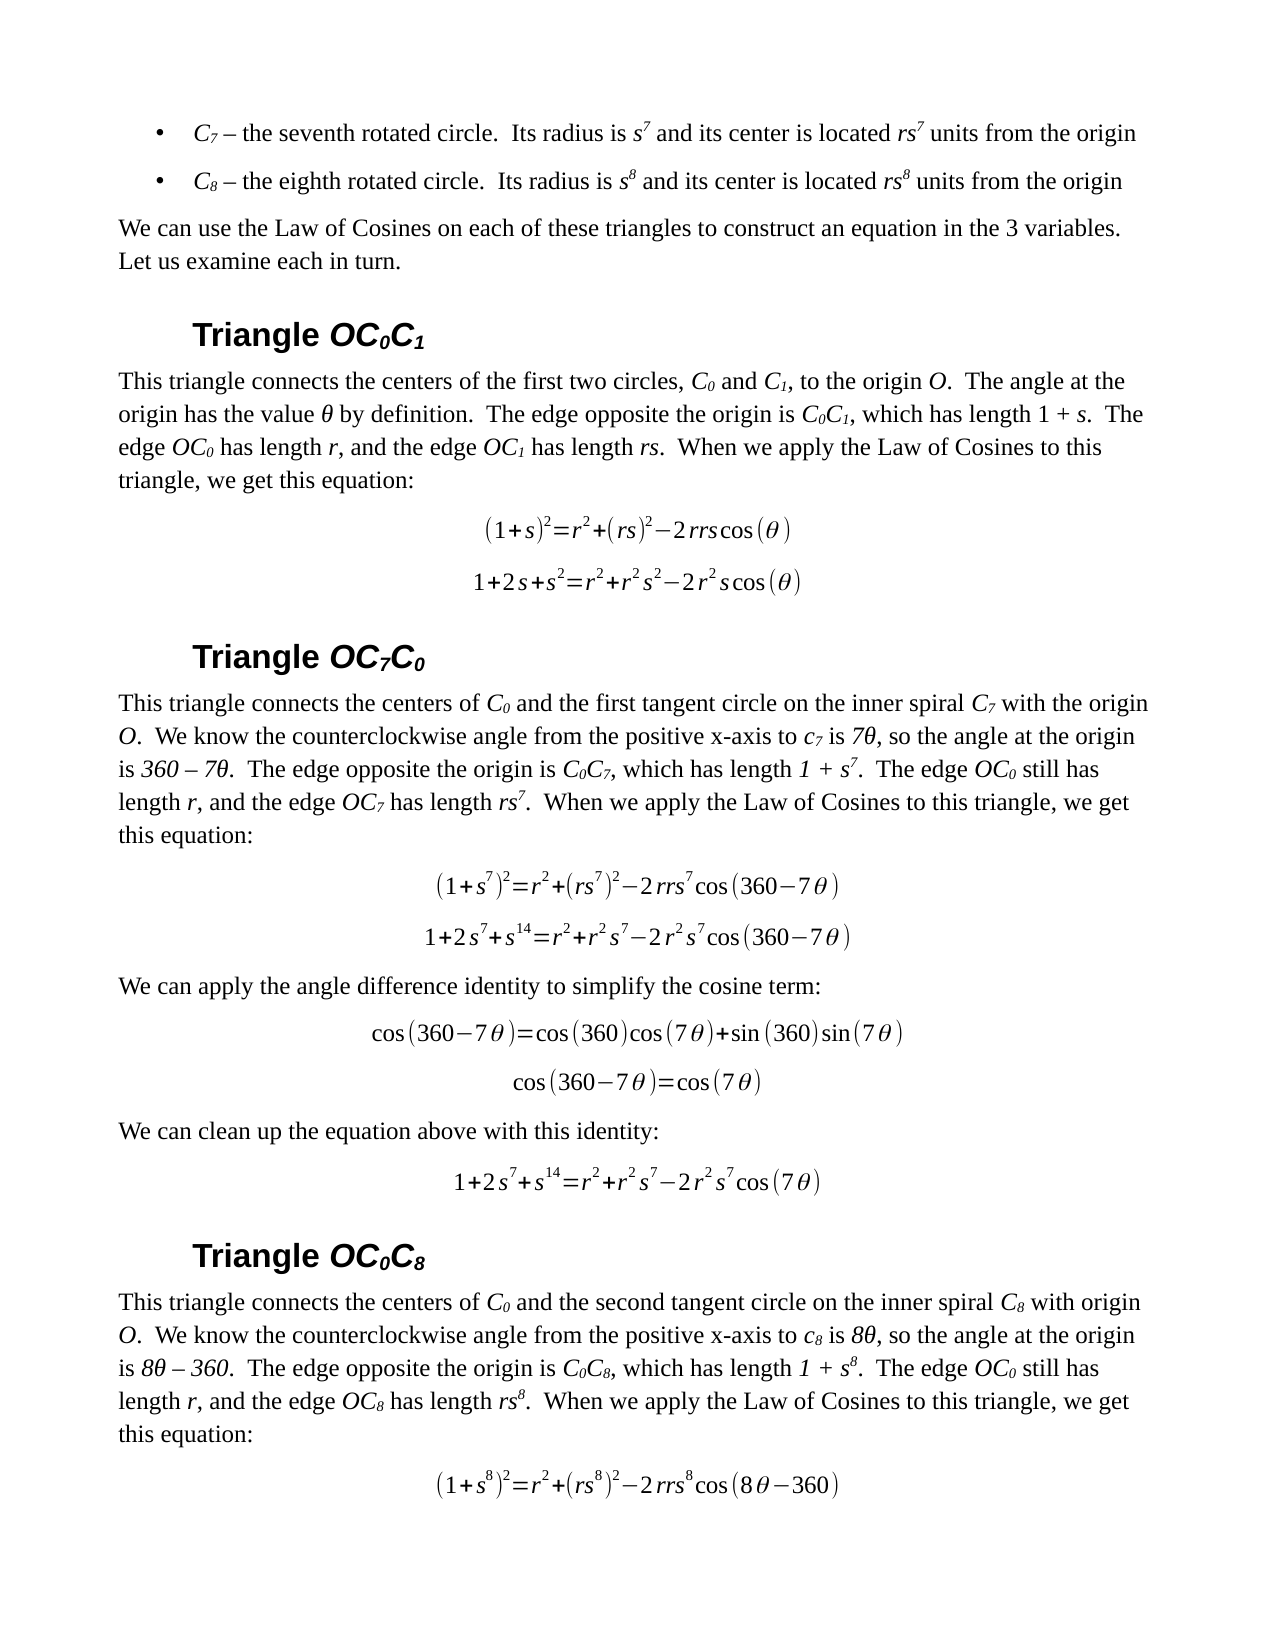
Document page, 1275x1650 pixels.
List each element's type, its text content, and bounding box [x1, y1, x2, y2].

subtitle Triangle OC7C0 [118, 637, 1157, 675]
text We can clean up the equation above with this identity: [118, 1116, 1157, 1145]
subtitle Triangle OC0C1 [118, 315, 1157, 353]
subtitle Triangle OC0C8 [118, 1236, 1157, 1275]
list C8 – the eighth rotated circle. Its radius is s8 and its center is located rs8 units from the origin [156, 166, 1157, 194]
text This triangle connects the centers of the first two circles, C0 and C1, to the origin O. The angle at the origin has the value θ by definition. The edge opposite the origin is C0C1, which has length 1 + s. The edge OC0 has length r, and the edge OC1 has length rs. When we apply the Law of Cosines to this triangle, we get this equation: [118, 366, 1157, 493]
text We can apply the angle difference identity to simplify the cosine term: [118, 971, 1157, 1000]
text We can use the Law of Cosines on each of these triangles to construct an equation in the 3 variables. Let us examine each in turn. [118, 213, 1157, 275]
text This triangle connects the centers of C0 and the second tangent circle on the inner spiral C8 with origin O. We know the counterclockwise angle from the positive x-axis to c8 is 8θ, so the angle at the origin is 8θ – 360. The edge opposite the origin is C0C8, which has length 1 + s8. The edge OC0 still has length r, and the edge OC8 has length rs8. When we apply the Law of Cosines to this triangle, we get this equation: [118, 1287, 1157, 1448]
text This triangle connects the centers of C0 and the first tangent circle on the inner spiral C7 with the origin O. We know the counterclockwise angle from the positive x-axis to c7 is 7θ, so the angle at the origin is 360 – 7θ. The edge opposite the origin is C0C7, which has length 1 + s7. The edge OC0 still has length r, and the edge OC7 has length rs7. When we apply the Law of Cosines to this triangle, we get this equation: [118, 688, 1157, 848]
list C7 – the seventh rotated circle. Its radius is s7 and its center is located rs7 units from the origin [156, 118, 1157, 147]
